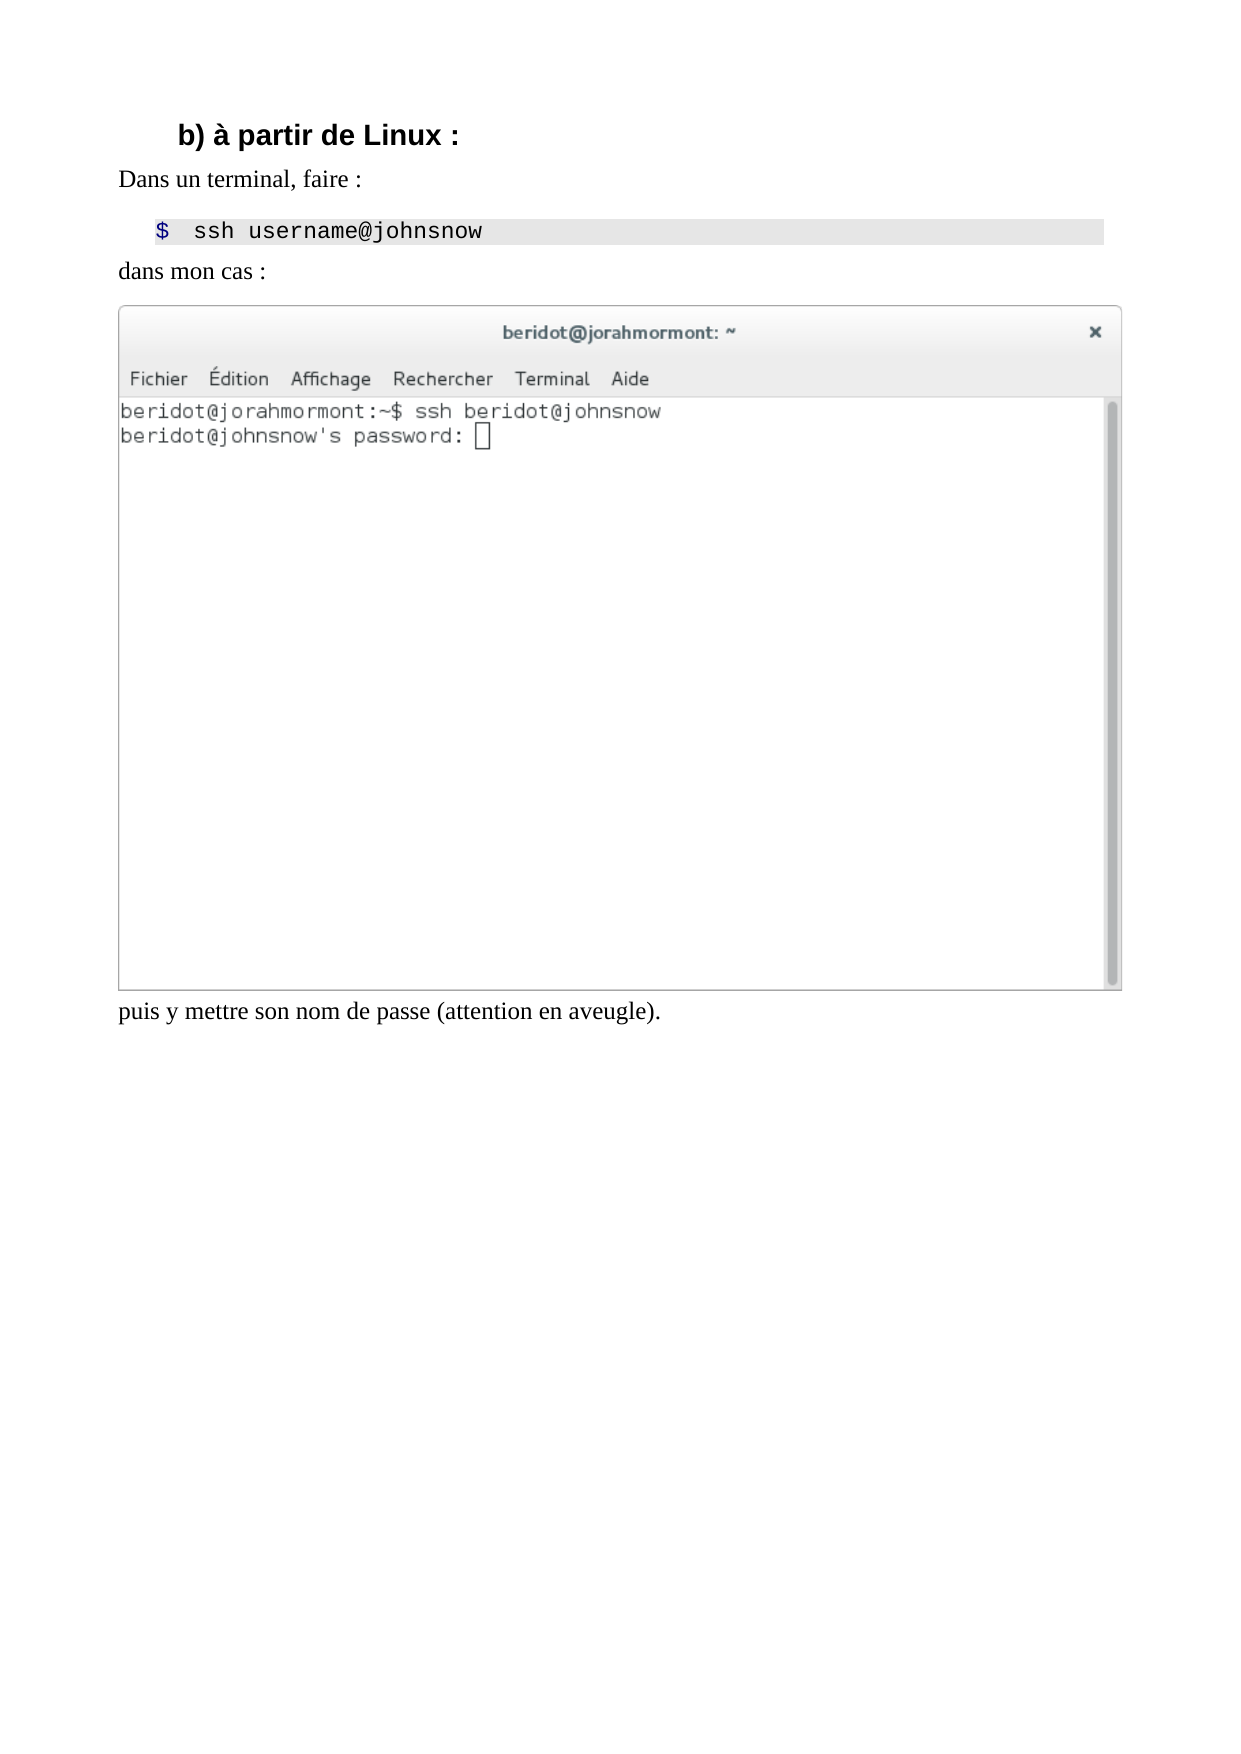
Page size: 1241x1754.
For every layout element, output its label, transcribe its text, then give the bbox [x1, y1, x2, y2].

text dans mon cas : [118, 256, 1122, 285]
list ssh username@johnsnow [155, 219, 1104, 245]
subtitle à partir de Linux : [177, 118, 1122, 152]
picture [118, 305, 1123, 991]
text puis y mettre son nom de passe (attention en aveugle). [118, 991, 1122, 1025]
text Dans un terminal, faire : [118, 164, 1122, 193]
